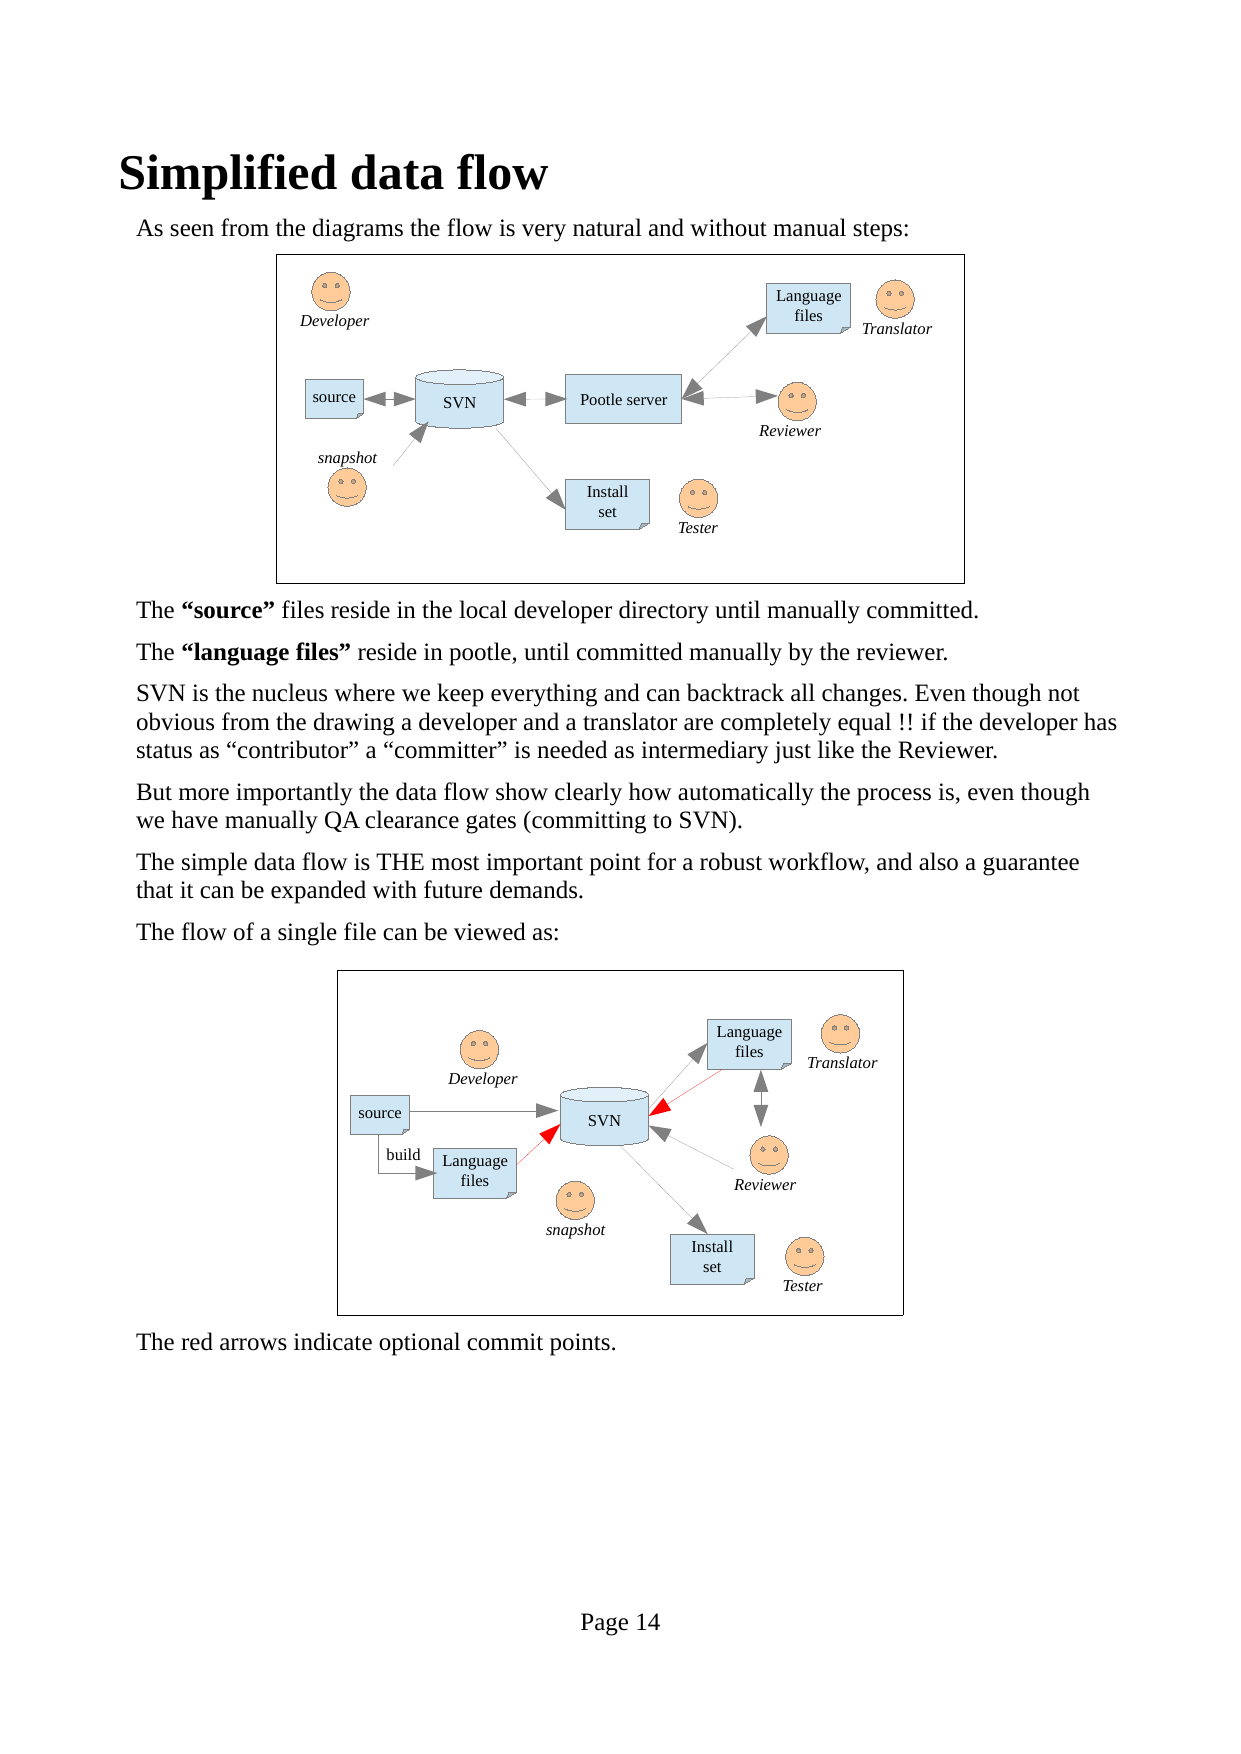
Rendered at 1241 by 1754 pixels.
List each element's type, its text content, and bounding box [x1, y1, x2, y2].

text Developer [298, 267, 372, 330]
text The “source” files reside in the local developer directory until manually committed. [136, 242, 1122, 624]
text Translator [807, 999, 881, 1072]
text Translator [862, 264, 936, 338]
text Reviewer [734, 1129, 808, 1193]
subtitle Simplified data flow [118, 143, 1122, 201]
text The red arrows indicate optional commit points. [136, 958, 1122, 1355]
text Reviewer [759, 371, 833, 440]
text The flow of a single file can be viewed as: [136, 917, 1122, 945]
text Developer [447, 1025, 521, 1088]
text The “language files” reside in pootle, until committed manually by the reviewer. [136, 637, 1122, 665]
text The simple data flow is THE most important point for a robust workflow, and also a guarantee that it can be expanded with future demands. [136, 847, 1122, 904]
text snapshot [539, 1170, 613, 1239]
text But more importantly the data flow show clearly how automatically the process is, even though we have manually QA clearance gates (committing to SVN). [136, 777, 1122, 834]
text SVN is the nucleus where we keep everything and can backtrack all changes. Even though not obvious from the drawing a developer and a translator are completely equal !! if the developer has status as “contributor” a “committer” is needed as intermediary just like the Reviewer. [136, 678, 1122, 764]
text As seen from the diagrams the flow is very natural and without manual steps: [136, 213, 1122, 242]
text Tester [662, 472, 736, 537]
text Tester [766, 1227, 840, 1295]
text snapshot [311, 448, 385, 467]
